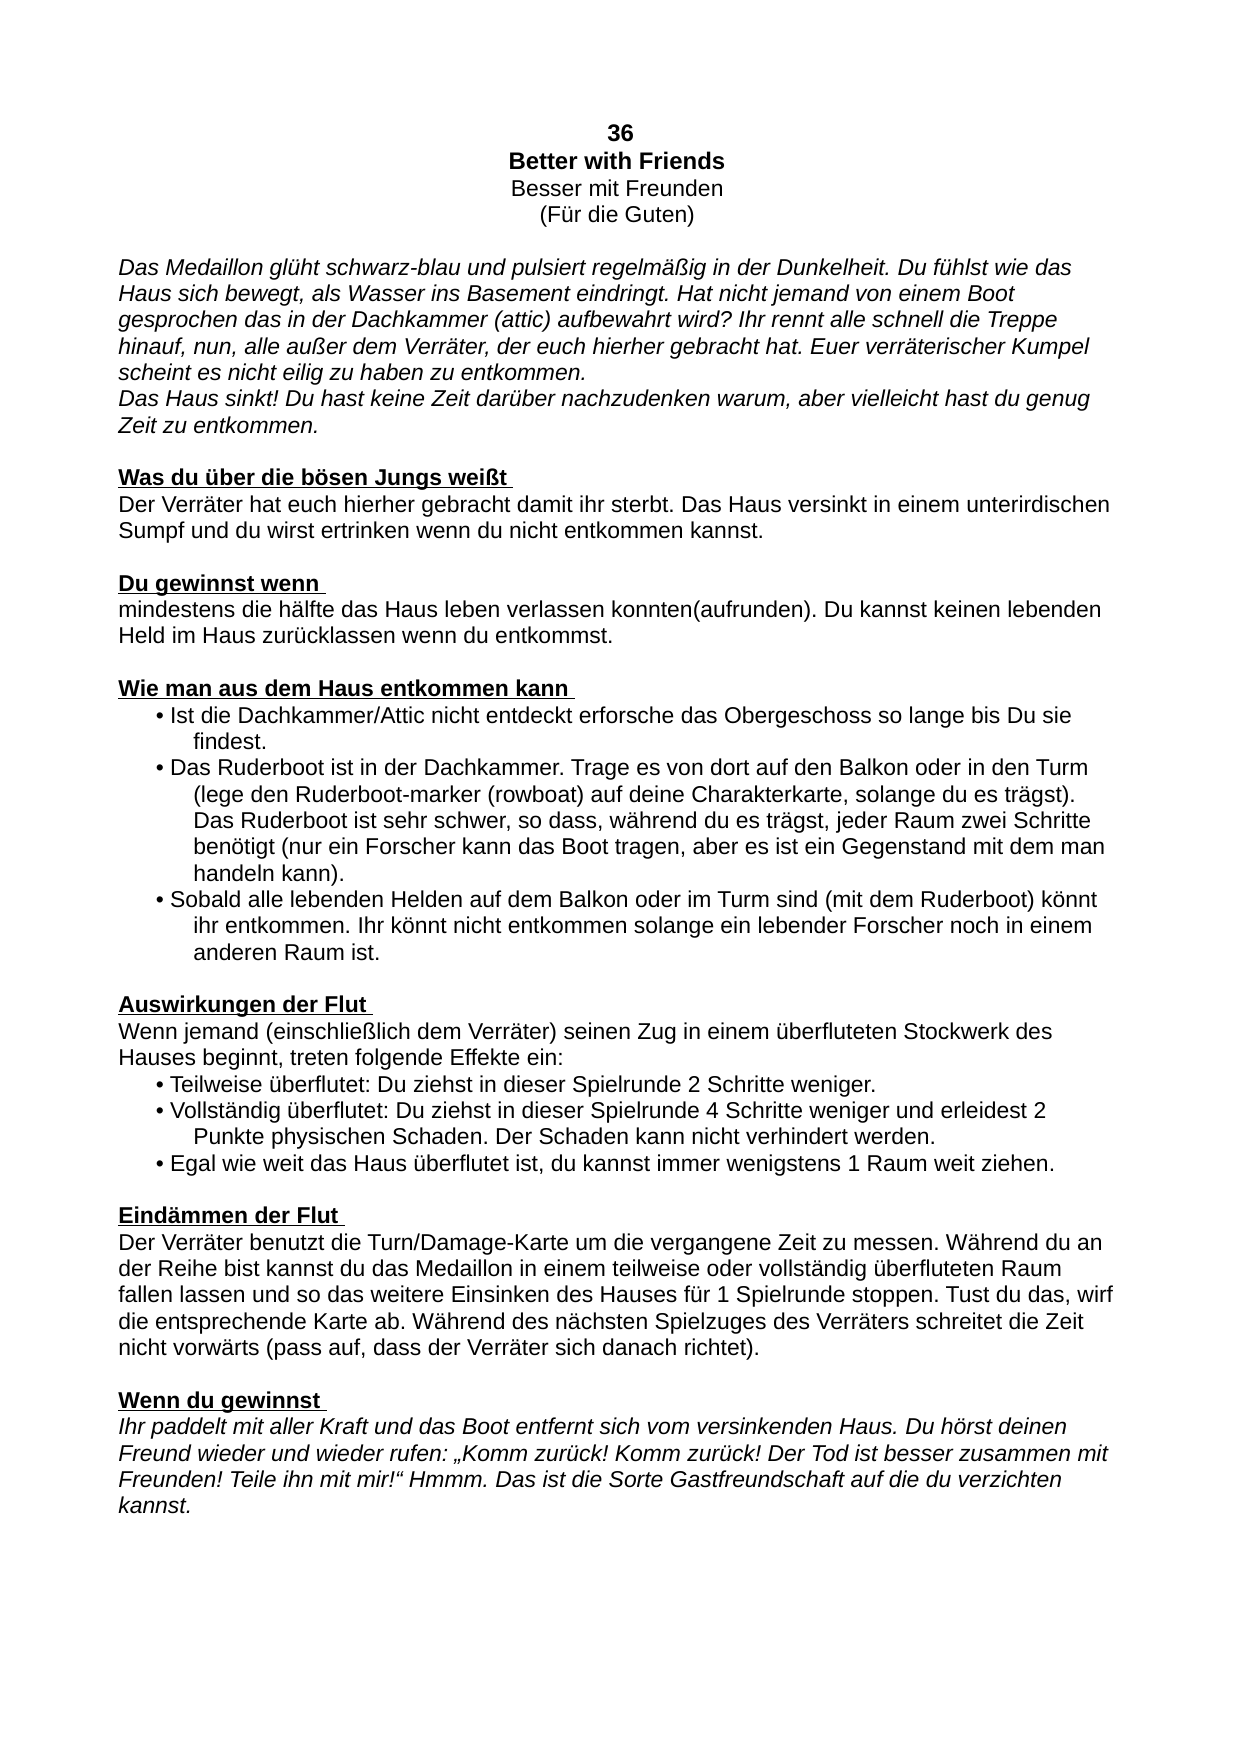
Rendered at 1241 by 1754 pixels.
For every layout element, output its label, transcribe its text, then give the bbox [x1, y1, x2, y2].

text Das Haus sinkt! Du hast keine Zeit darüber nachzudenken warum, aber vielleicht hast du genug Zeit zu entkommen. [118, 385, 1122, 438]
text 36 [118, 118, 1122, 147]
text • Vollständig überflutet: Du ziehst in dieser Spielrunde 4 Schritte weniger und erleidest 2 Punkte physischen Schaden. Der Schaden kann nicht verhindert werden. [156, 1097, 1122, 1149]
text Was du über die bösen Jungs weißt [118, 464, 1122, 491]
text mindestens die hälfte das Haus leben verlassen konnten(aufrunden). Du kannst keinen lebenden Held im Haus zurücklassen wenn du entkommst. [118, 596, 1122, 649]
text • Ist die Dachkammer/Attic nicht entdeckt erforsche das Obergeschoss so lange bis Du sie findest. [156, 702, 1122, 754]
text Besser mit Freunden [118, 174, 1122, 201]
text Der Verräter hat euch hierher gebracht damit ihr sterbt. Das Haus versinkt in einem unterirdischen Sumpf und du wirst ertrinken wenn du nicht entkommen kannst. [118, 491, 1122, 543]
text • Sobald alle lebenden Helden auf dem Balkon oder im Turm sind (mit dem Ruderboot) könnt ihr entkommen. Ihr könnt nicht entkommen solange ein lebender Forscher noch in einem anderen Raum ist. [156, 886, 1122, 965]
text Du gewinnst wenn [118, 570, 1122, 596]
text Das Medaillon glüht schwarz-blau und pulsiert regelmäßig in der Dunkelheit. Du fühlst wie das Haus sich bewegt, als Wasser ins Basement eindringt. Hat nicht jemand von einem Boot gesprochen das in der Dachkammer (attic) aufbewahrt wird? Ihr rennt alle schnell die Treppe hinauf, nun, alle außer dem Verräter, der euch hierher gebracht hat. Euer verräterischer Kumpel scheint es nicht eilig zu haben zu entkommen. [118, 253, 1122, 385]
text Wenn jemand (einschließlich dem Verräter) seinen Zug in einem überfluteten Stockwerk des Hauses beginnt, treten folgende Effekte ein: [118, 1018, 1122, 1071]
text • Teilweise überflutet: Du ziehst in dieser Spielrunde 2 Schritte weniger. [156, 1071, 1122, 1097]
text • Egal wie weit das Haus überflutet ist, du kannst immer wenigstens 1 Raum weit ziehen. [156, 1149, 1122, 1176]
text Ihr paddelt mit aller Kraft und das Boot entfernt sich vom versinkenden Haus. Du hörst deinen Freund wieder und wieder rufen: „Komm zurück! Komm zurück! Der Tod ist besser zusammen mit Freunden! Teile ihn mit mir!“ Hmmm. Das ist die Sorte Gastfreundschaft auf die du verzichten kannst. [118, 1413, 1122, 1518]
text Eindämmen der Flut [118, 1202, 1122, 1229]
text (Für die Guten) [118, 201, 1122, 227]
text Wie man aus dem Haus entkommen kann [118, 675, 1122, 702]
text Auswirkungen der Flut [118, 991, 1122, 1018]
text • Das Ruderboot ist in der Dachkammer. Trage es von dort auf den Balkon oder in den Turm (lege den Ruderboot-marker (rowboat) auf deine Charakterkarte, solange du es trägst). Das Ruderboot ist sehr schwer, so dass, während du es trägst, jeder Raum zwei Schritte benötigt (nur ein Forscher kann das Boot tragen, aber es ist ein Gegenstand mit dem man handeln kann). [156, 754, 1122, 886]
text Wenn du gewinnst [118, 1387, 1122, 1413]
text Better with Friends [118, 147, 1122, 174]
text Der Verräter benutzt die Turn/Damage-Karte um die vergangene Zeit zu messen. Während du an der Reihe bist kannst du das Medaillon in einem teilweise oder vollständig überfluteten Raum fallen lassen und so das weitere Einsinken des Hauses für 1 Spielrunde stoppen. Tust du das, wirf die entsprechende Karte ab. Während des nächsten Spielzuges des Verräters schreitet die Zeit nicht vorwärts (pass auf, dass der Verräter sich danach richtet). [118, 1229, 1122, 1360]
